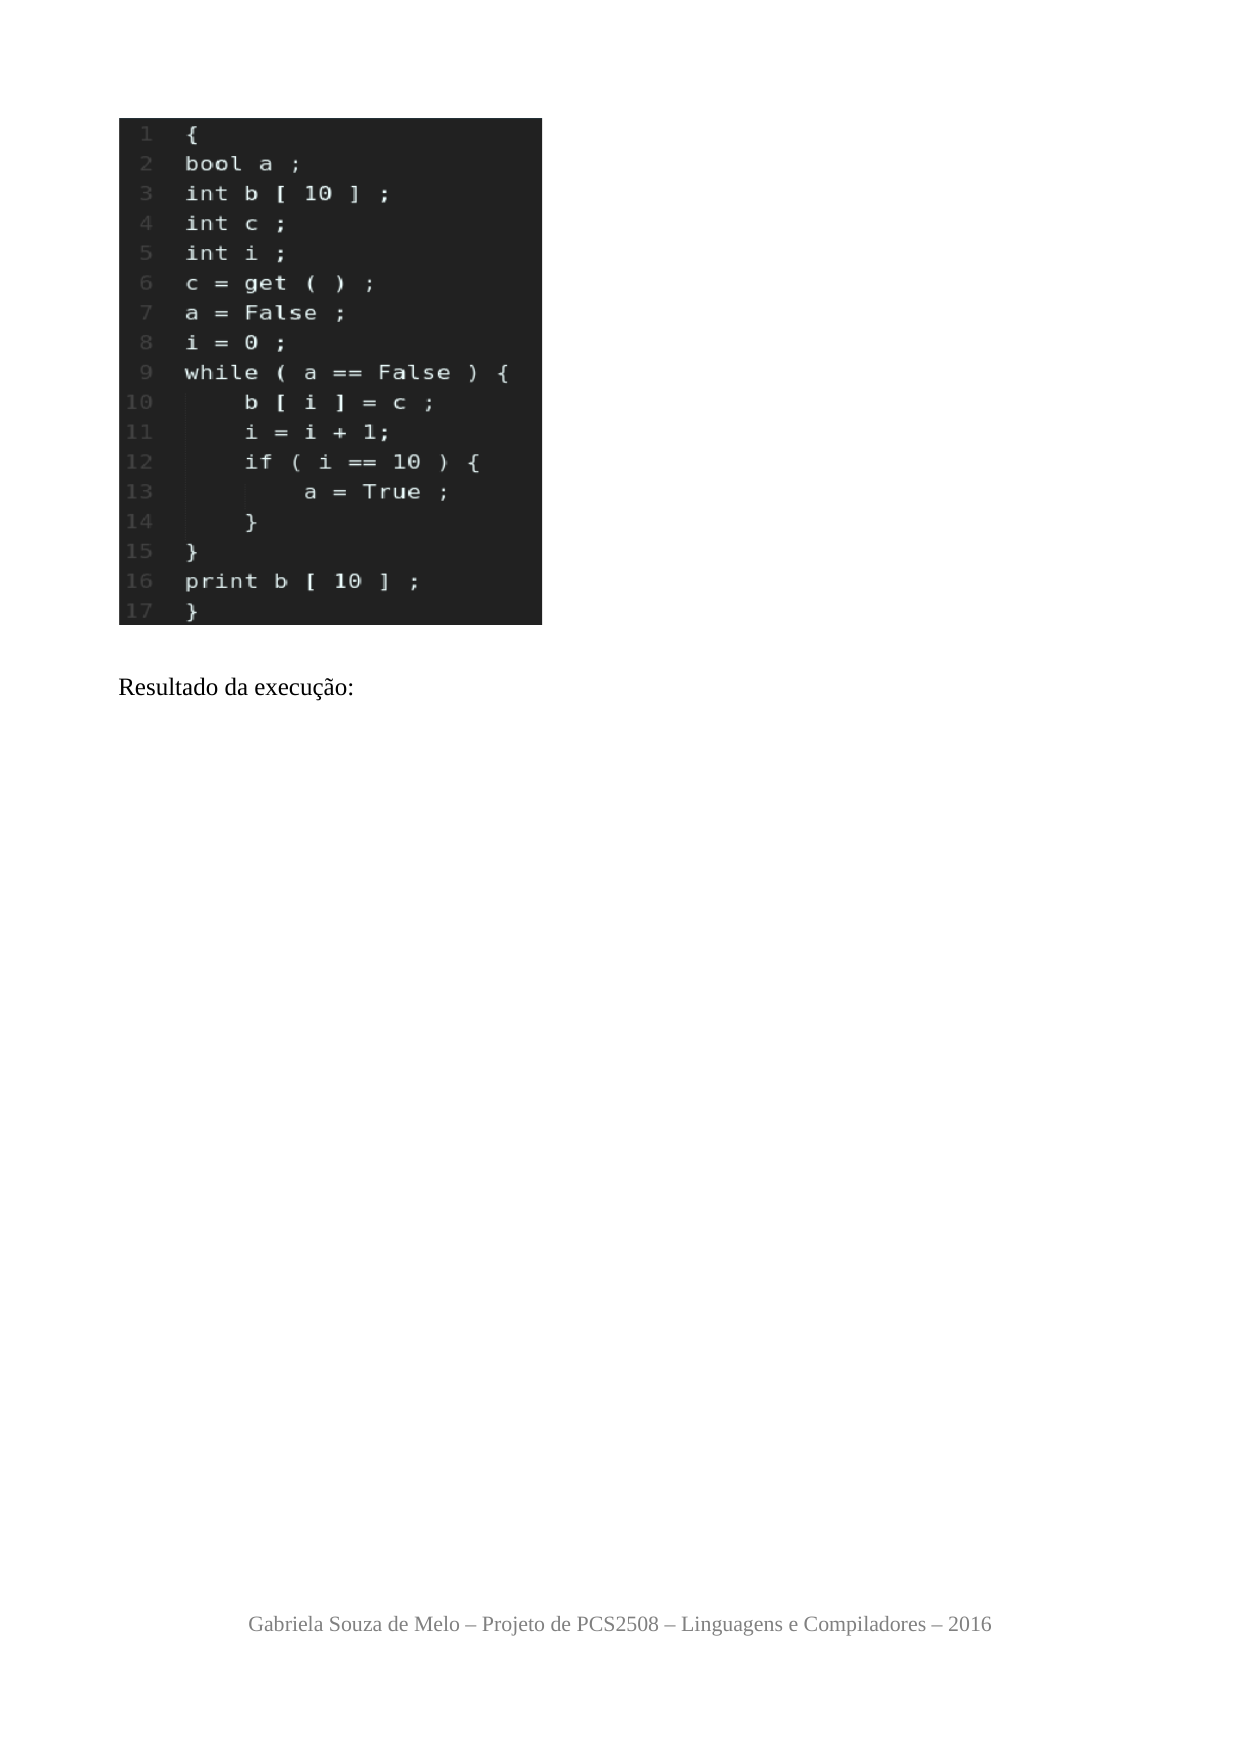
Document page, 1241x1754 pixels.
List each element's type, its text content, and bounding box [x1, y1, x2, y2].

picture [118, 118, 543, 625]
text Resultado da execução: [118, 668, 1122, 700]
